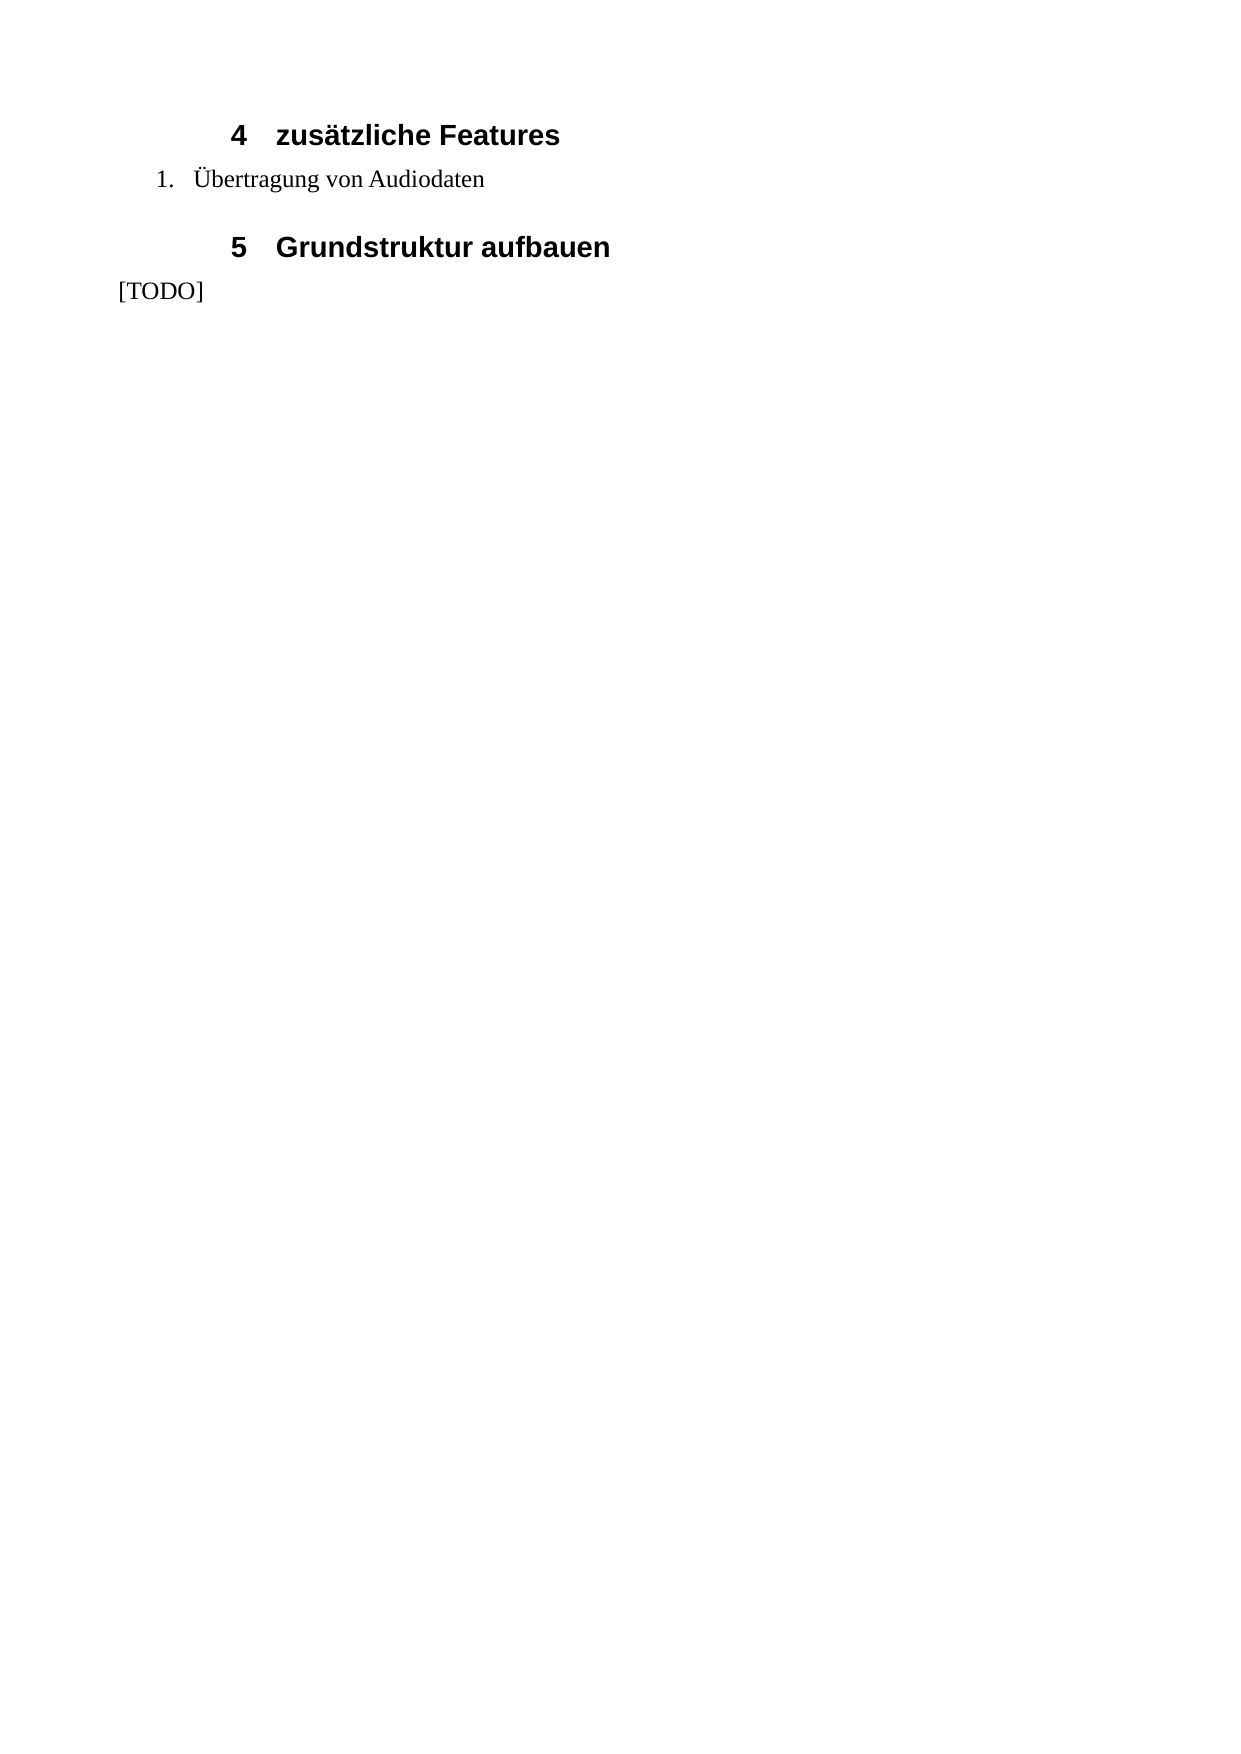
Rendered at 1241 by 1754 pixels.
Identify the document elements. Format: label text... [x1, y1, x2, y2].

list Übertragung von Audiodaten [156, 164, 1122, 193]
subtitle zusätzliche Features [231, 118, 1122, 152]
text [TODO] [118, 276, 1122, 305]
subtitle Grundstruktur aufbauen [231, 230, 1122, 264]
